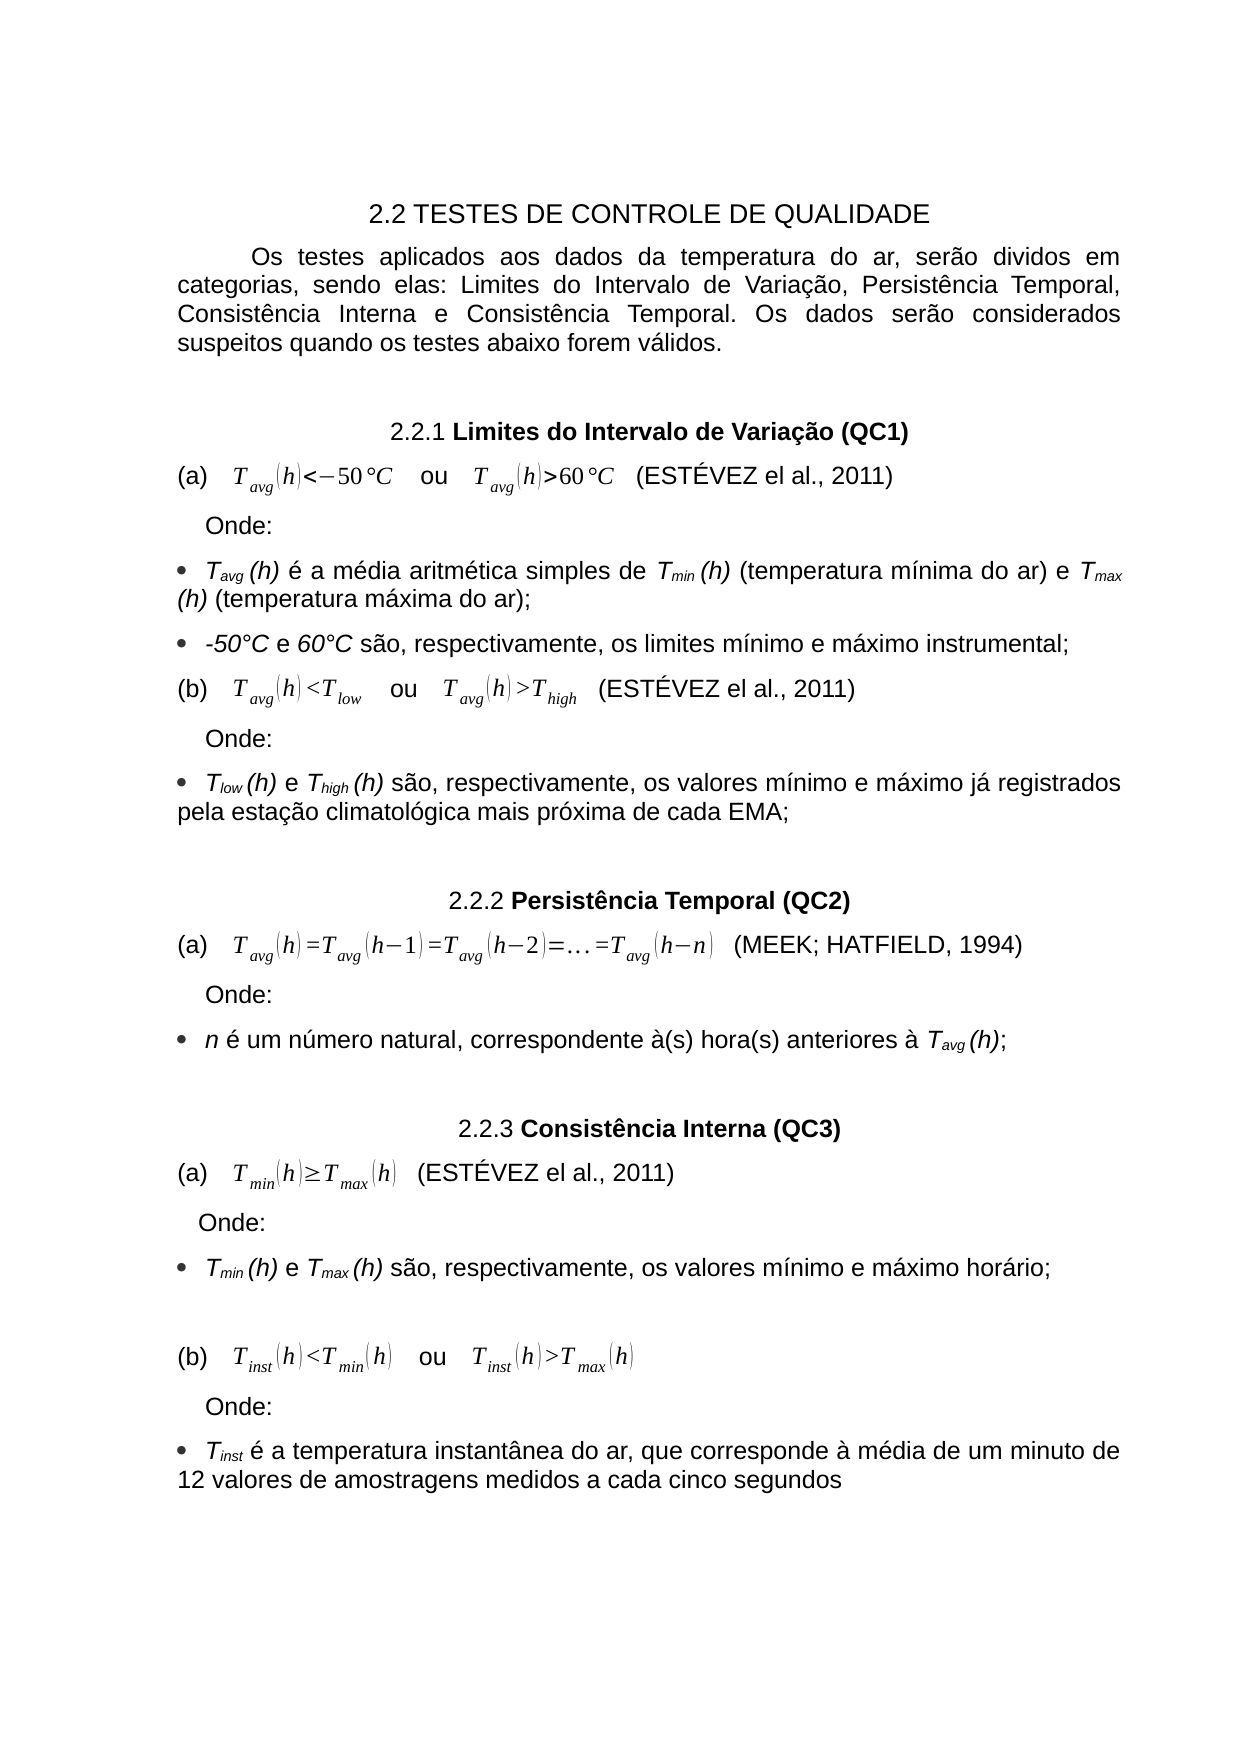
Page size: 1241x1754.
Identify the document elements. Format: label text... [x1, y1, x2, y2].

text Onde: [177, 724, 1122, 752]
text (a) (ESTÉVEZ el al., 2011) [177, 1158, 1122, 1193]
text Onde: [177, 980, 1122, 1009]
text (a) ou (ESTÉVEZ el al., 2011) [177, 461, 1122, 496]
text (b) ou [177, 1341, 1122, 1376]
text 2.2.2 Persistência Temporal (QC2) [177, 886, 1122, 914]
text 2.2.3 Consistência Interna (QC3) [177, 1113, 1122, 1142]
text 2.2.1 Limites do Intervalo de Variação (QC1) [177, 417, 1122, 445]
text Onde: [177, 1208, 1122, 1237]
text Onde: [177, 1392, 1122, 1421]
text (a) (MEEK; HATFIELD, 1994) [177, 930, 1122, 965]
list -50°C e 60°C são, respectivamente, os limites mínimo e máximo instrumental; [177, 629, 1122, 658]
text Onde: [177, 511, 1122, 540]
subtitle 2.2 TESTES DE CONTROLE DE QUALIDADE [177, 198, 1122, 229]
text Os testes aplicados aos dados da temperatura do ar, serão dividos em categorias, sendo elas: Limites do Intervalo de Variação, Persistência Temporal, Consistência Interna e Consistência Temporal. Os dados serão considerados suspeitos quando os testes abaixo forem válidos. [177, 242, 1122, 357]
list Tinst é a temperatura instantânea do ar, que corresponde à média de um minuto de 12 valores de amostragens medidos a cada cinco segundos [177, 1436, 1122, 1494]
list Tavg (h) é a média aritmética simples de Tmin (h) (temperatura mínima do ar) e Tmax (h) (temperatura máxima do ar); [177, 556, 1122, 613]
list Tmin (h) e Tmax (h) são, respectivamente, os valores mínimo e máximo horário; [177, 1253, 1122, 1281]
list Tlow (h) e Thigh (h) são, respectivamente, os valores mínimo e máximo já registrados pela estação climatológica mais próxima de cada EMA; [177, 768, 1122, 826]
text (b) ou (ESTÉVEZ el al., 2011) [177, 673, 1122, 708]
list n é um número natural, correspondente à(s) hora(s) anteriores à Tavg (h); [177, 1025, 1122, 1053]
